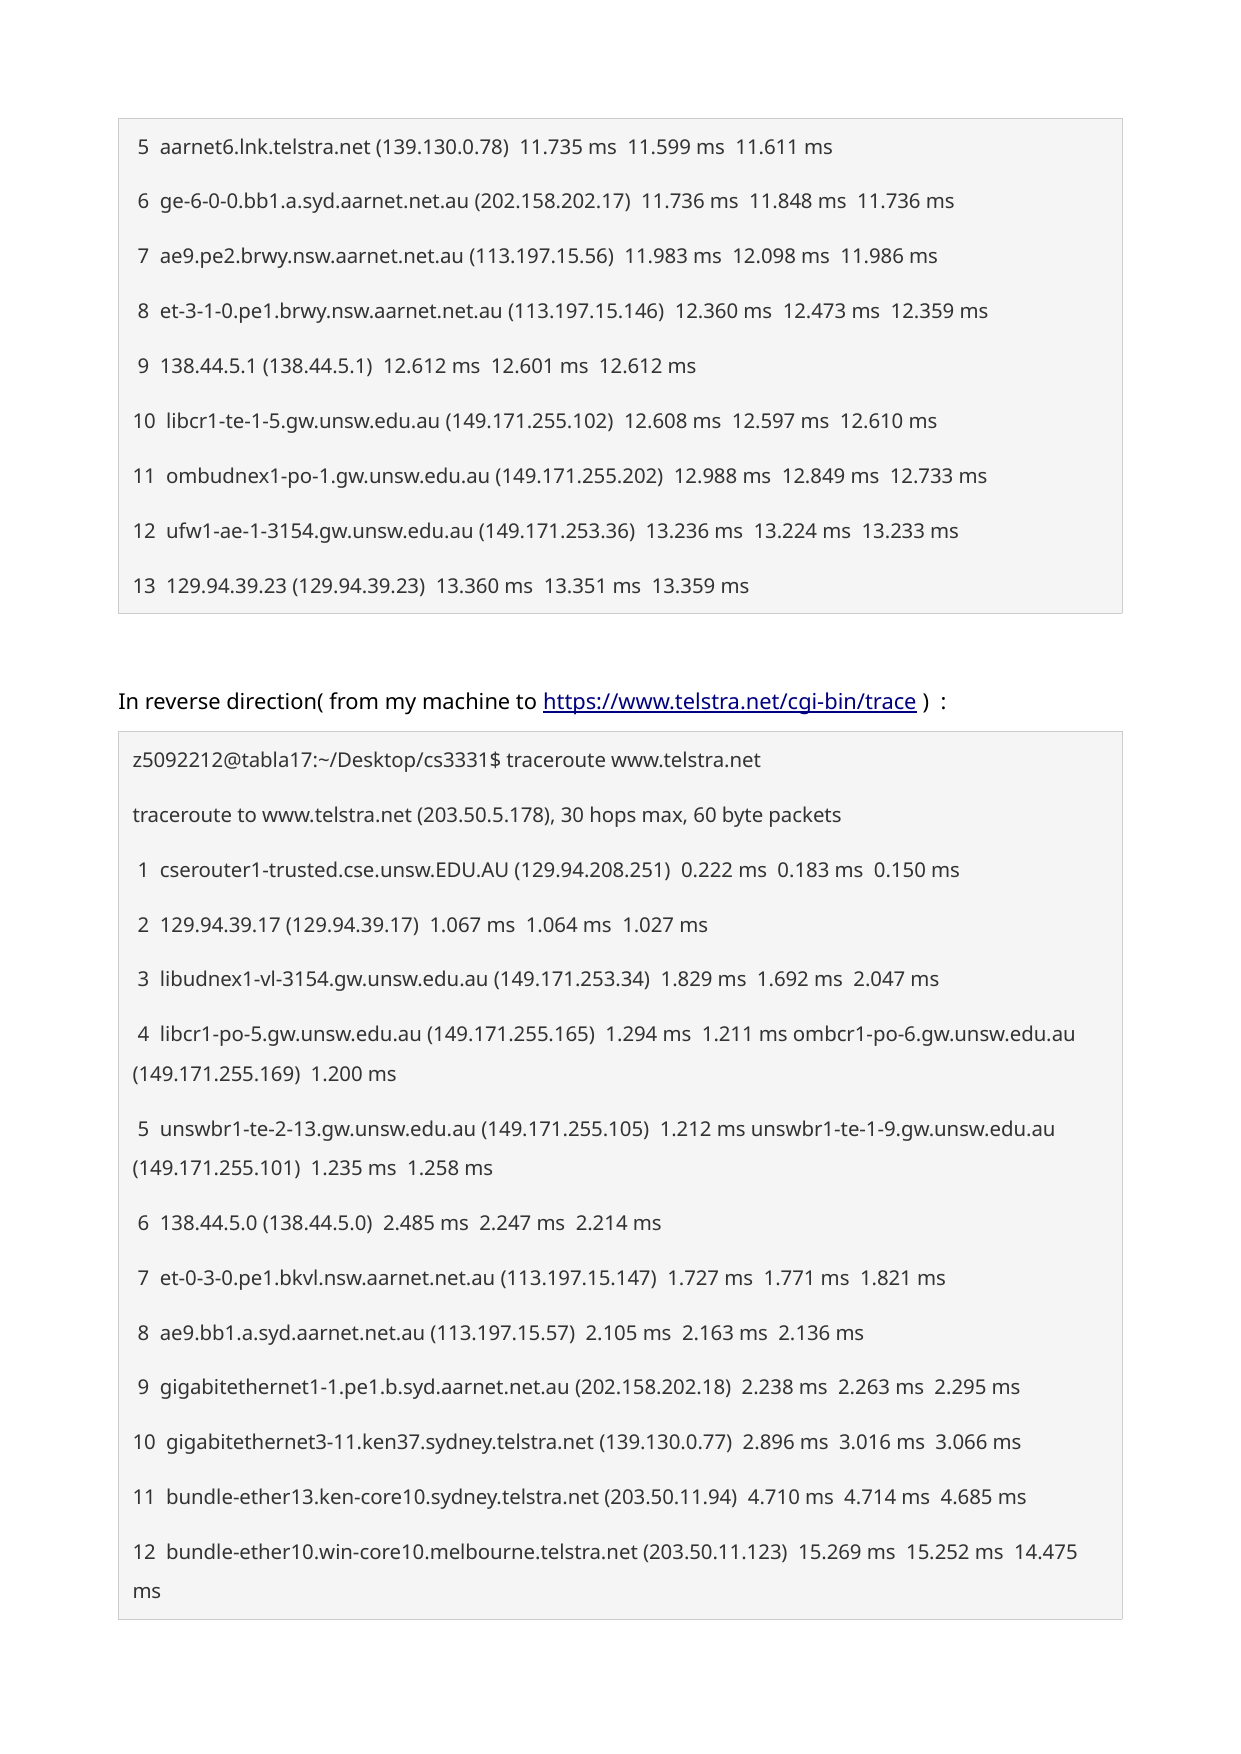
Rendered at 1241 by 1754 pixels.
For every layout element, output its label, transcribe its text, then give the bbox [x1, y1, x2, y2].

text 9 138.44.5.1 (138.44.5.1) 12.612 ms 12.601 ms 12.612 ms [119, 338, 1122, 379]
text 1 cserouter1-trusted.cse.unsw.EDU.AU (129.94.208.251) 0.222 ms 0.183 ms 0.150 ms [119, 841, 1122, 883]
text 10 libcr1-te-1-5.gw.unsw.edu.au (149.171.255.102) 12.608 ms 12.597 ms 12.610 ms [119, 393, 1122, 434]
text 9 gigabitethernet1-1.pe1.b.syd.aarnet.net.au (202.158.202.18) 2.238 ms 2.263 ms 2.295 ms [119, 1359, 1122, 1401]
text 2 129.94.39.17 (129.94.39.17) 1.067 ms 1.064 ms 1.027 ms [119, 896, 1122, 938]
text 11 bundle-ether13.ken-core10.sydney.telstra.net (203.50.11.94) 4.710 ms 4.714 ms 4.685 ms [119, 1469, 1122, 1511]
text 8 ae9.bb1.a.syd.aarnet.net.au (113.197.15.57) 2.105 ms 2.163 ms 2.136 ms [119, 1304, 1122, 1346]
text 7 ae9.pe2.brwy.nsw.aarnet.net.au (113.197.15.56) 11.983 ms 12.098 ms 11.986 ms [119, 228, 1122, 270]
text 6 138.44.5.0 (138.44.5.0) 2.485 ms 2.247 ms 2.214 ms [119, 1194, 1122, 1236]
text 13 129.94.39.23 (129.94.39.23) 13.360 ms 13.351 ms 13.359 ms [119, 557, 1122, 613]
text 12 bundle-ether10.win-core10.melbourne.telstra.net (203.50.11.123) 15.269 ms 15.252 ms 14.475 ms [119, 1523, 1122, 1619]
text z5092212@tabla17:~/Desktop/cs3331$ traceroute www.telstra.net [119, 732, 1122, 773]
text 7 et-0-3-0.pe1.bkvl.nsw.aarnet.net.au (113.197.15.147) 1.727 ms 1.771 ms 1.821 ms [119, 1249, 1122, 1291]
text 3 libudnex1-vl-3154.gw.unsw.edu.au (149.171.253.34) 1.829 ms 1.692 ms 2.047 ms [119, 951, 1122, 993]
text In reverse direction( from my machine to https://www.telstra.net/cgi-bin/trace ) : [118, 686, 1122, 716]
text 10 gigabitethernet3-11.ken37.sydney.telstra.net (139.130.0.77) 2.896 ms 3.016 ms 3.066 ms [119, 1414, 1122, 1456]
text 5 unswbr1-te-2-13.gw.unsw.edu.au (149.171.255.105) 1.212 ms unswbr1-te-1-9.gw.unsw.edu.au (149.171.255.101) 1.235 ms 1.258 ms [119, 1100, 1122, 1181]
text traceroute to www.telstra.net (203.50.5.178), 30 hops max, 60 byte packets [119, 786, 1122, 828]
text 11 ombudnex1-po-1.gw.unsw.edu.au (149.171.255.202) 12.988 ms 12.849 ms 12.733 ms [119, 447, 1122, 489]
text 6 ge-6-0-0.bb1.a.syd.aarnet.net.au (202.158.202.17) 11.736 ms 11.848 ms 11.736 ms [119, 173, 1122, 215]
text 4 libcr1-po-5.gw.unsw.edu.au (149.171.255.165) 1.294 ms 1.211 ms ombcr1-po-6.gw.unsw.edu.au (149.171.255.169) 1.200 ms [119, 1006, 1122, 1087]
text 12 ufw1-ae-1-3154.gw.unsw.edu.au (149.171.253.36) 13.236 ms 13.224 ms 13.233 ms [119, 502, 1122, 544]
text 5 aarnet6.lnk.telstra.net (139.130.0.78) 11.735 ms 11.599 ms 11.611 ms [119, 119, 1122, 160]
text 8 et-3-1-0.pe1.brwy.nsw.aarnet.net.au (113.197.15.146) 12.360 ms 12.473 ms 12.359 ms [119, 283, 1122, 325]
